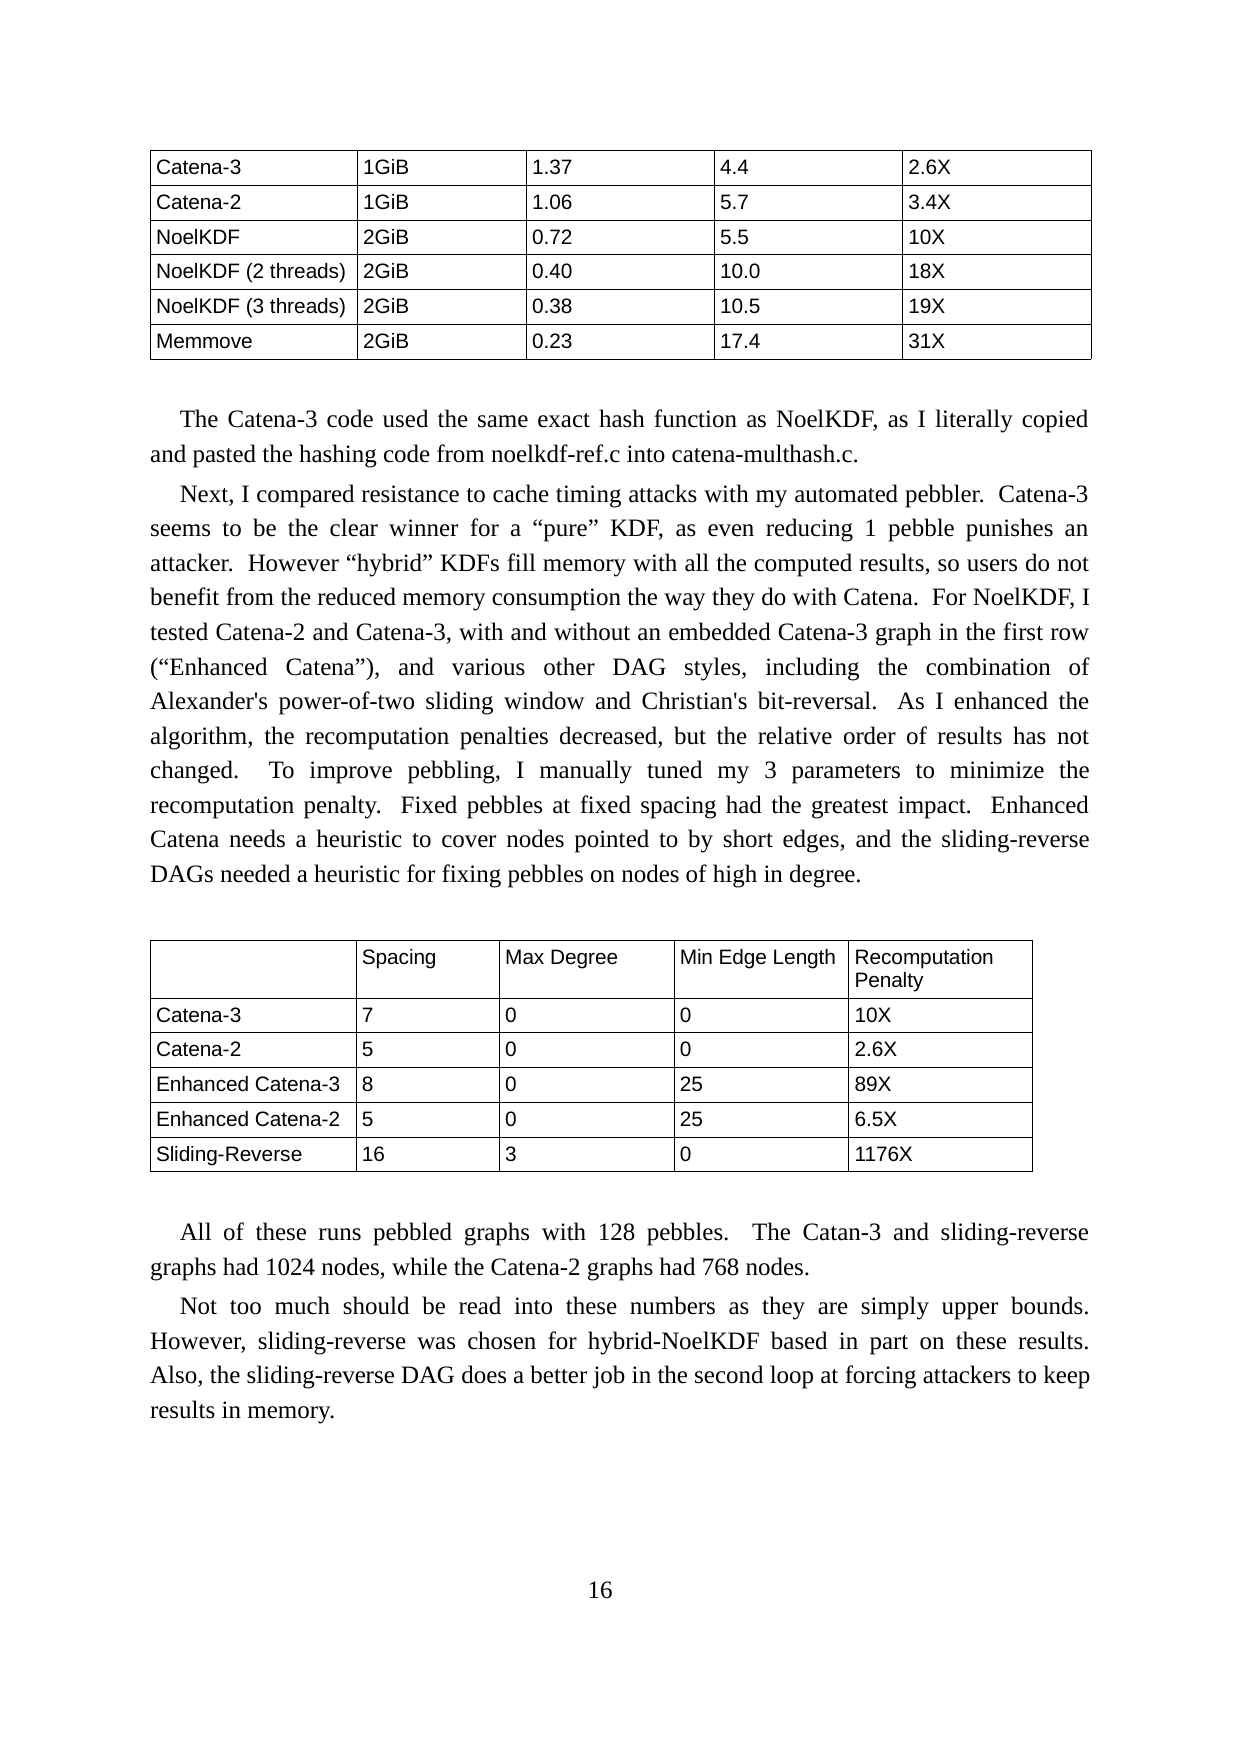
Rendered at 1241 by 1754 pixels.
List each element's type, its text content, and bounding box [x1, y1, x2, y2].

table_cell Catena-2 [151, 186, 357, 219]
table_header Min Edge Length [675, 941, 848, 997]
table_cell 0.23 [527, 325, 714, 359]
table_cell 2GiB [358, 255, 526, 289]
table_header Spacing [357, 941, 499, 997]
table_cell 0.40 [527, 255, 714, 289]
text Next, I compared resistance to cache timing attacks with my automated pebbler. Catena-3 seems to be the clear winner for a “pure” KDF, as even reducing 1 pebble punishes an attacker. However “hybrid” KDFs fill memory with all the computed results, so users do not benefit from the reduced memory consumption the way they do with Catena. For NoelKDF, I tested Catena-2 and Catena-3, with and without an embedded Catena-3 graph in the first row (“Enhanced Catena”), and various other DAG styles, including the combination of Alexander's power-of-two sliding window and Christian's bit-reversal. As I enhanced the algorithm, the recomputation penalties decreased, but the relative order of results has not changed. To improve pebbling, I manually tuned my 3 parameters to minimize the recomputation penalty. Fixed pebbles at fixed spacing had the greatest impact. Enhanced Catena needs a heuristic to cover nodes pointed to by short edges, and the sliding-reverse DAGs needed a heuristic for fixing pebbles on nodes of high in degree. [150, 480, 1091, 888]
table_cell Enhanced Catena-2 [151, 1103, 356, 1137]
table_cell 3 [500, 1138, 674, 1171]
table_cell 2.6X [849, 1033, 1032, 1067]
table_cell Sliding-Reverse [151, 1138, 356, 1171]
table_cell 89X [849, 1068, 1032, 1102]
table_cell 0 [675, 999, 848, 1032]
table_cell Enhanced Catena-3 [151, 1068, 356, 1102]
table_cell 8 [357, 1068, 499, 1102]
table_cell 31X [903, 325, 1091, 359]
table_cell NoelKDF (2 threads) [151, 255, 357, 289]
table_header [151, 941, 356, 997]
table_cell Catena-2 [151, 1033, 356, 1067]
table_cell 2.6X [903, 151, 1091, 185]
table_header Recomputation Penalty [849, 941, 1032, 997]
table_cell 0 [500, 1068, 674, 1102]
table_cell Catena-3 [151, 151, 357, 185]
table_cell 1GiB [358, 151, 526, 185]
table_cell 0 [500, 999, 674, 1032]
table_cell 3.4X [903, 186, 1091, 219]
table_cell 0.38 [527, 290, 714, 324]
table_cell 4.4 [715, 151, 902, 185]
table_cell 1.06 [527, 186, 714, 219]
table_cell 18X [903, 255, 1091, 289]
table_cell 5 [357, 1103, 499, 1137]
table_cell 16 [357, 1138, 499, 1171]
table_cell 5.5 [715, 221, 902, 254]
table_cell 10X [849, 999, 1032, 1032]
table_cell 17.4 [715, 325, 902, 359]
table_cell 7 [357, 999, 499, 1032]
table_cell 5.7 [715, 186, 902, 219]
table_cell 0 [675, 1138, 848, 1171]
table_cell 10.0 [715, 255, 902, 289]
table_cell NoelKDF (3 threads) [151, 290, 357, 324]
table_cell 0 [675, 1033, 848, 1067]
table_cell 6.5X [849, 1103, 1032, 1137]
text The Catena-3 code used the same exact hash function as NoelKDF, as I literally copied and pasted the hashing code from noelkdf-ref.c into catena-multhash.c. [150, 405, 1091, 468]
table_cell NoelKDF [151, 221, 357, 254]
table_cell 2GiB [358, 221, 526, 254]
table_cell 0.72 [527, 221, 714, 254]
table_cell 0 [500, 1033, 674, 1067]
table_cell 5 [357, 1033, 499, 1067]
table_cell Memmove [151, 325, 357, 359]
table_header Max Degree [500, 941, 674, 997]
table_cell 1GiB [358, 186, 526, 219]
table_cell 2GiB [358, 325, 526, 359]
table_cell 1.37 [527, 151, 714, 185]
table_cell Catena-3 [151, 999, 356, 1032]
table_cell 0 [500, 1103, 674, 1137]
table_cell 10.5 [715, 290, 902, 324]
text Not too much should be read into these numbers as they are simply upper bounds. However, sliding-reverse was chosen for hybrid-NoelKDF based in part on these results. Also, the sliding-reverse DAG does a better job in the second loop at forcing attackers to keep results in memory. [150, 1292, 1091, 1424]
text All of these runs pebbled graphs with 128 pebbles. The Catan-3 and sliding-reverse graphs had 1024 nodes, while the Catena-2 graphs had 768 nodes. [150, 1218, 1091, 1280]
table_cell 1176X [849, 1138, 1032, 1171]
table_cell 19X [903, 290, 1091, 324]
table_cell 10X [903, 221, 1091, 254]
table_cell 25 [675, 1068, 848, 1102]
table_cell 25 [675, 1103, 848, 1137]
table_cell 2GiB [358, 290, 526, 324]
